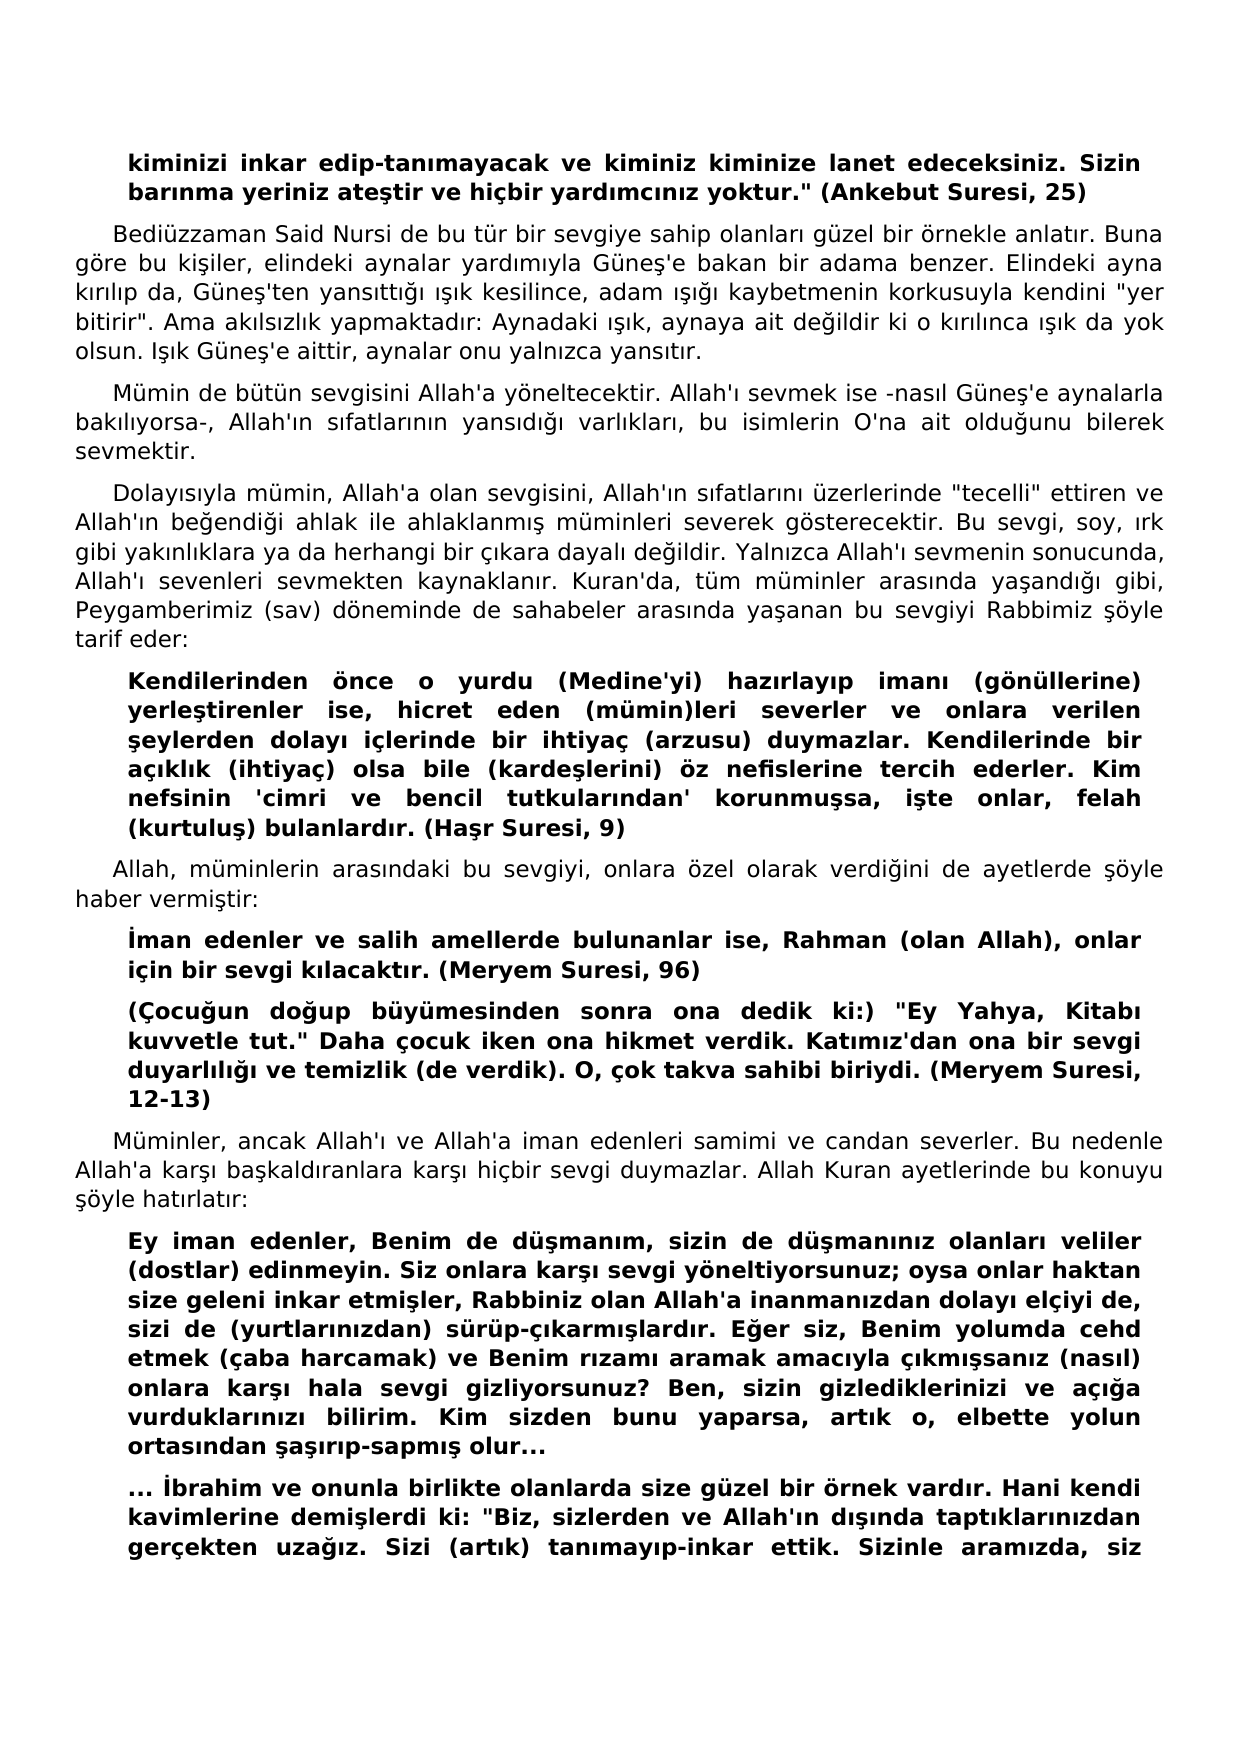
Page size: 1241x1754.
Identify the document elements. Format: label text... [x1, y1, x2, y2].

text Ey iman edenler, Benim de düşmanım, sizin de düşmanınız olanları veliler (dostlar) edinmeyin. Siz onlara karşı sevgi yöneltiyorsunuz; oysa onlar haktan size geleni inkar etmişler, Rabbiniz olan Allah'a inanmanızdan dolayı elçiyi de, sizi de (yurtlarınızdan) sürüp-çıkarmışlardır. Eğer siz, Benim yolumda cehd etmek (çaba harcamak) ve Benim rızamı aramak amacıyla çıkmışsanız (nasıl) onlara karşı hala sevgi gizliyorsunuz? Ben, sizin gizlediklerinizi ve açığa vurduklarınızı bilirim. Kim sizden bunu yaparsa, artık o, elbette yolun ortasından şaşırıp-sapmış olur... [127, 1228, 1143, 1460]
text Bediüzzaman Said Nursi de bu tür bir sevgiye sahip olanları güzel bir örnekle anlatır. Buna göre bu kişiler, elindeki aynalar yardımıyla Güneş'e bakan bir adama benzer. Elindeki ayna kırılıp da, Güneş'ten yansıttığı ışık kesilince, adam ışığı kaybetmenin korkusuyla kendini "yer bitirir". Ama akılsızlık yapmaktadır: Aynadaki ışık, aynaya ait değildir ki o kırılınca ışık da yok olsun. Işık Güneş'e aittir, aynalar onu yalnızca yansıtır. [75, 221, 1165, 365]
text kiminizi inkar edip-tanımayacak ve kiminiz kiminize lanet edeceksiniz. Sizin barınma yeriniz ateştir ve hiçbir yardımcınız yoktur." (Ankebut Suresi, 25) [127, 150, 1143, 206]
text (Çocuğun doğup büyümesinden sonra ona dedik ki:) "Ey Yahya, Kitabı kuvvetle tut." Daha çocuk iken ona hikmet verdik. Katımız'dan ona bir sevgi duyarlılığı ve temizlik (de verdik). O, çok takva sahibi biriydi. (Meryem Suresi, 12-13) [127, 998, 1143, 1113]
text Allah, müminlerin arasındaki bu sevgiyi, onlara özel olarak verdiğini de ayetlerde şöyle haber vermiştir: [75, 856, 1165, 912]
text Müminler, ancak Allah'ı ve Allah'a iman edenleri samimi ve candan severler. Bu nedenle Allah'a karşı başkaldıranlara karşı hiçbir sevgi duymazlar. Allah Kuran ayetlerinde bu konuyu şöyle hatırlatır: [75, 1128, 1165, 1213]
text Mümin de bütün sevgisini Allah'a yöneltecektir. Allah'ı sevmek ise -nasıl Güneş'e aynalarla bakılıyorsa-, Allah'ın sıfatlarının yansıdığı varlıkları, bu isimlerin O'na ait olduğunu bilerek sevmektir. [75, 380, 1165, 465]
text Dolayısıyla mümin, Allah'a olan sevgisini, Allah'ın sıfatlarını üzerlerinde "tecelli" ettiren ve Allah'ın beğendiği ahlak ile ahlaklanmış müminleri severek gösterecektir. Bu sevgi, soy, ırk gibi yakınlıklara ya da herhangi bir çıkara dayalı değildir. Yalnızca Allah'ı sevmenin sonucunda, Allah'ı sevenleri sevmekten kaynaklanır. Kuran'da, tüm müminler arasında yaşandığı gibi, Peygamberimiz (sav) döneminde de sahabeler arasında yaşanan bu sevgiyi Rabbimiz şöyle tarif eder: [75, 480, 1165, 653]
text ... İbrahim ve onunla birlikte olanlarda size güzel bir örnek vardır. Hani kendi kavimlerine demişlerdi ki: "Biz, sizlerden ve Allah'ın dışında taptıklarınızdan gerçekten uzağız. Sizi (artık) tanımayıp-inkar ettik. Sizinle aramızda, siz [127, 1475, 1143, 1560]
text İman edenler ve salih amellerde bulunanlar ise, Rahman (olan Allah), onlar için bir sevgi kılacaktır. (Meryem Suresi, 96) [127, 927, 1143, 983]
text Kendilerinden önce o yurdu (Medine'yi) hazırlayıp imanı (gönüllerine) yerleştirenler ise, hicret eden (mümin)leri severler ve onlara verilen şeylerden dolayı içlerinde bir ihtiyaç (arzusu) duymazlar. Kendilerinde bir açıklık (ihtiyaç) olsa bile (kardeşlerini) öz nefislerine tercih ederler. Kim nefsinin 'cimri ve bencil tutkularından' korunmuşsa, işte onlar, felah (kurtuluş) bulanlardır. (Haşr Suresi, 9) [127, 668, 1143, 841]
